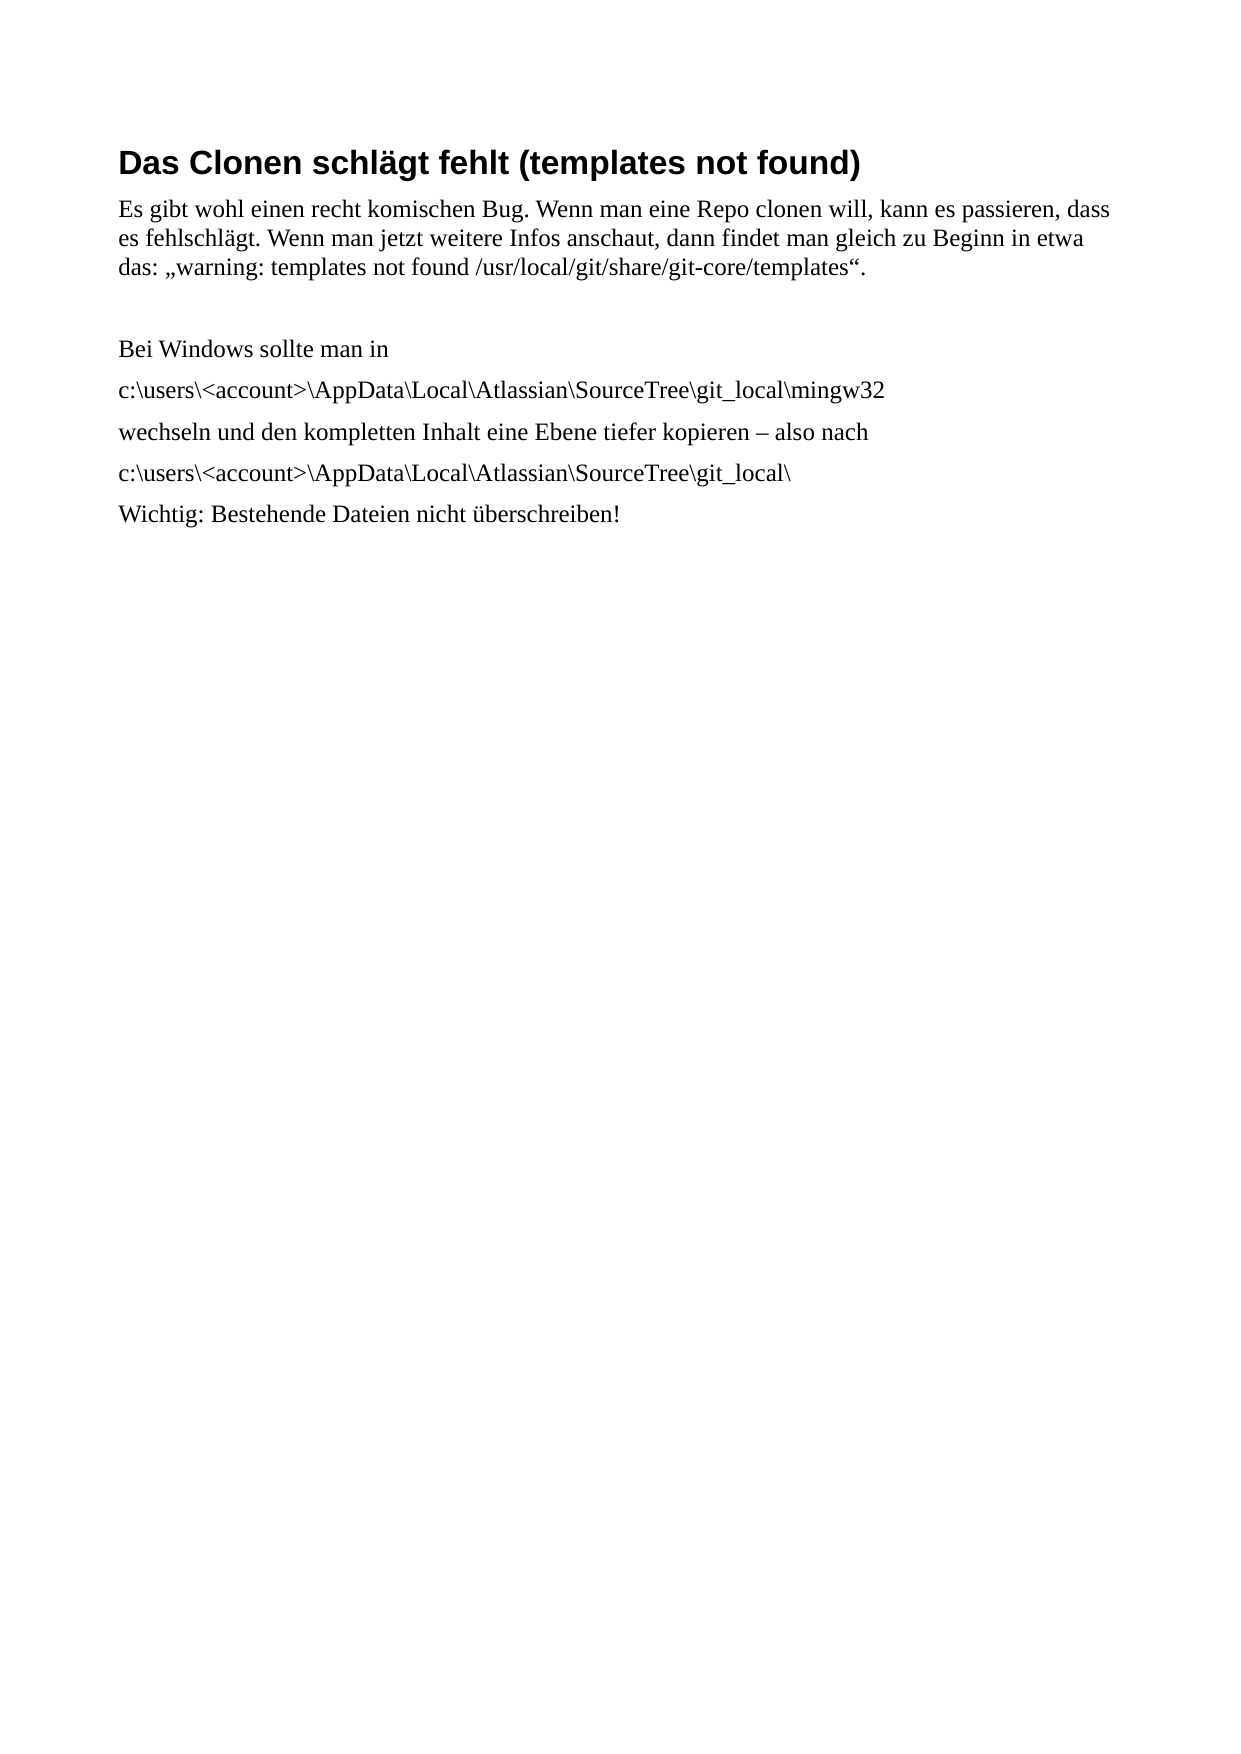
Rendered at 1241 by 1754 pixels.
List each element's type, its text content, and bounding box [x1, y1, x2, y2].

text Bei Windows sollte man in [118, 334, 1122, 363]
text c:\users\<account>\AppData\Local\Atlassian\SourceTree\git_local\ [118, 458, 1122, 487]
text wechseln und den kompletten Inhalt eine Ebene tiefer kopieren – also nach [118, 417, 1122, 446]
text c:\users\<account>\AppData\Local\Atlassian\SourceTree\git_local\mingw32 [118, 376, 1122, 404]
subtitle Das Clonen schlägt fehlt (templates not found) [118, 143, 1122, 182]
text Es gibt wohl einen recht komischen Bug. Wenn man eine Repo clonen will, kann es passieren, dass es fehlschlägt. Wenn man jetzt weitere Infos anschaut, dann findet man gleich zu Beginn in etwa das: „warning: templates not found /usr/local/git/share/git-core/templates“. [118, 194, 1122, 281]
text Wichtig: Bestehende Dateien nicht überschreiben! [118, 499, 1122, 528]
